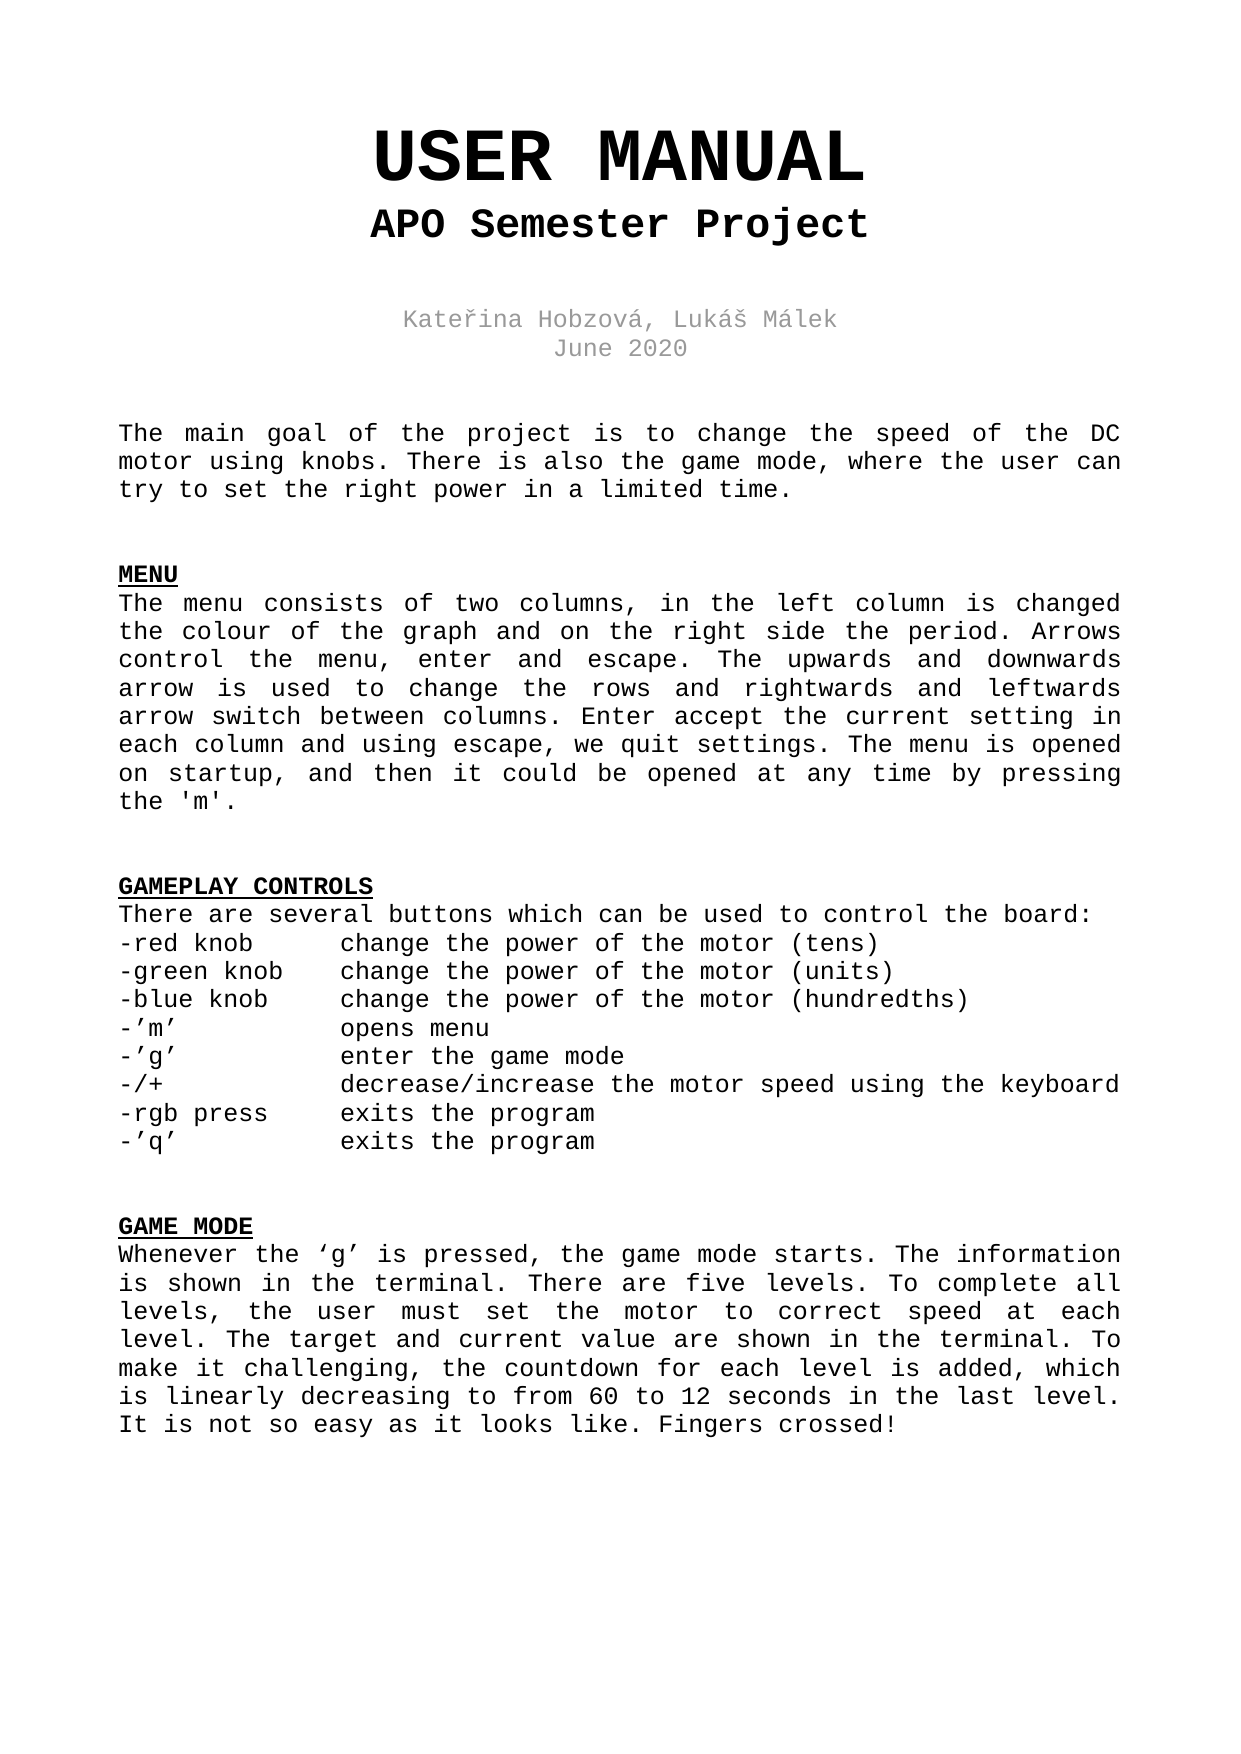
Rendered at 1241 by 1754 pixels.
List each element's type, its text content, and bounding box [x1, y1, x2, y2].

text -red knob change the power of the motor (tens) [118, 930, 1122, 959]
text -’m’ opens menu [118, 1015, 1122, 1044]
text MENU [118, 562, 1122, 590]
text GAME MODE [118, 1214, 1122, 1242]
text -blue knob change the power of the motor (hundredths) [118, 987, 1122, 1015]
text The menu consists of two columns, in the left column is changed the colour of the graph and on the right side the period. Arrows control the menu, enter and escape. The upwards and downwards arrow is used to change the rows and rightwards and leftwards arrow switch between columns. Enter accept the current setting in each column and using escape, we quit settings. The menu is opened on startup, and then it could be opened at any time by pressing the 'm'. [118, 590, 1122, 817]
text APO Semester Project [118, 203, 1122, 250]
text GAMEPLAY CONTROLS [118, 874, 1122, 902]
text -’g’ enter the game mode [118, 1044, 1122, 1072]
text Kateřina Hobzová, Lukáš Málek [118, 307, 1122, 335]
text Whenever the ‘g’ is pressed, the game mode starts. The information is shown in the terminal. There are five levels. To complete all levels, the user must set the motor to correct speed at each level. The target and current value are shown in the terminal. To make it challenging, the countdown for each level is added, which is linearly decreasing to from 60 to 12 seconds in the last level. It is not so easy as it looks like. Fingers crossed! [118, 1242, 1122, 1440]
text There are several buttons which can be used to control the board: [118, 902, 1122, 930]
text USER MANUAL [118, 118, 1122, 203]
text -green knob change the power of the motor (units) [118, 959, 1122, 987]
text June 2020 [118, 335, 1122, 364]
text The main goal of the project is to change the speed of the DC motor using knobs. There is also the game mode, where the user can try to set the right power in a limited time. [118, 420, 1122, 505]
text -/+ decrease/increase the motor speed using the keyboard [118, 1072, 1122, 1100]
text -’q’ exits the program [118, 1129, 1122, 1157]
text -rgb press exits the program [118, 1100, 1122, 1129]
